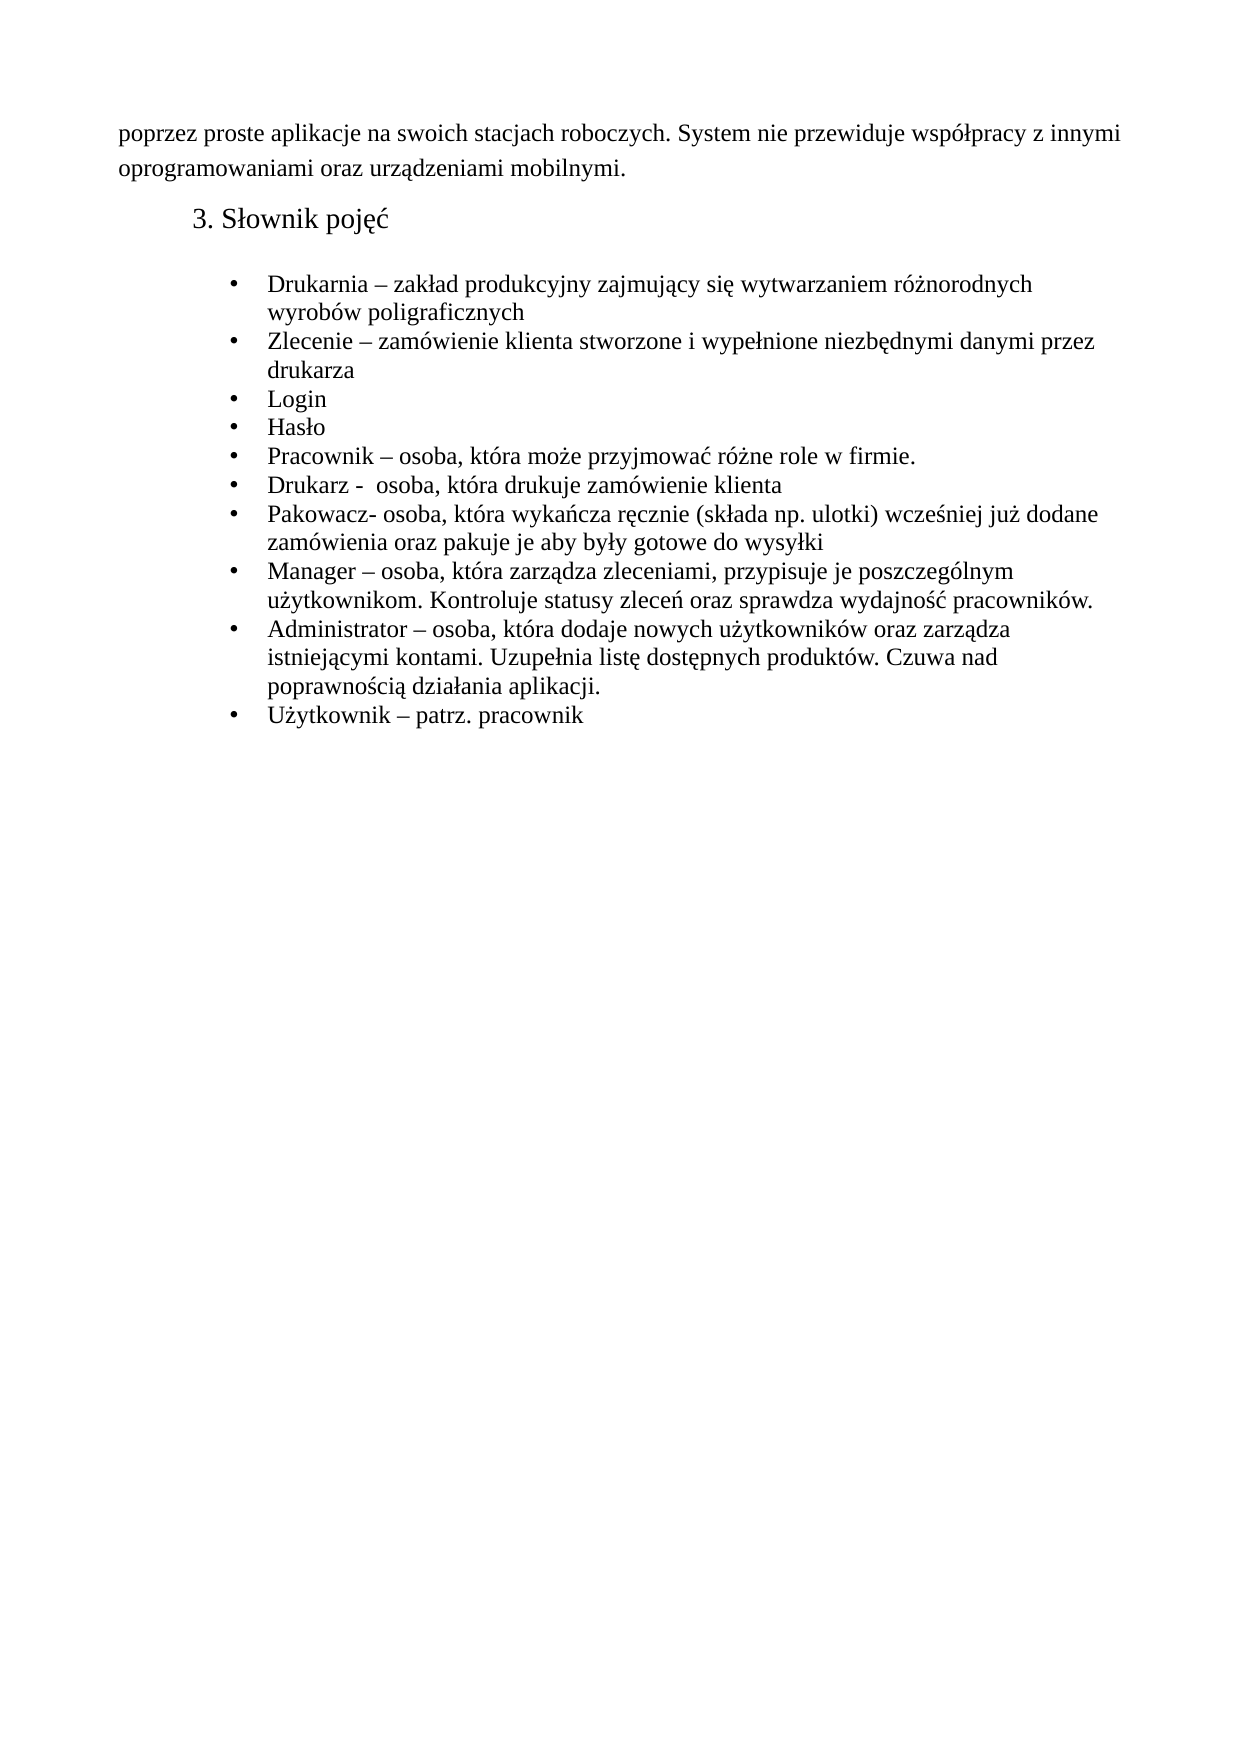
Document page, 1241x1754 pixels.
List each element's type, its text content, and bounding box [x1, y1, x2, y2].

list Manager – osoba, która zarządza zleceniami, przypisuje je poszczególnym użytkownikom. Kontroluje statusy zleceń oraz sprawdza wydajność pracowników. [229, 556, 1122, 614]
list Hasło [229, 412, 1122, 441]
list Login [229, 384, 1122, 412]
list Drukarz - osoba, która drukuje zamówienie klienta [229, 470, 1122, 499]
list Zlecenie – zamówienie klienta stworzone i wypełnione niezbędnymi danymi przez drukarza [229, 326, 1122, 384]
text poprzez proste aplikacje na swoich stacjach roboczych. System nie przewiduje współpracy z innymi oprogramowaniami oraz urządzeniami mobilnymi. [118, 118, 1122, 181]
list Użytkownik – patrz. pracownik [229, 700, 1122, 729]
list Drukarnia – zakład produkcyjny zajmujący się wytwarzaniem różnorodnych wyrobów poligraficznych [229, 269, 1122, 326]
list Pracownik – osoba, która może przyjmować różne role w firmie. [229, 441, 1122, 470]
text 3. Słownik pojęć [118, 202, 1122, 235]
list Pakowacz- osoba, która wykańcza ręcznie (składa np. ulotki) wcześniej już dodane zamówienia oraz pakuje je aby były gotowe do wysyłki [229, 499, 1122, 556]
list Administrator – osoba, która dodaje nowych użytkowników oraz zarządza istniejącymi kontami. Uzupełnia listę dostępnych produktów. Czuwa nad poprawnością działania aplikacji. [229, 614, 1122, 700]
